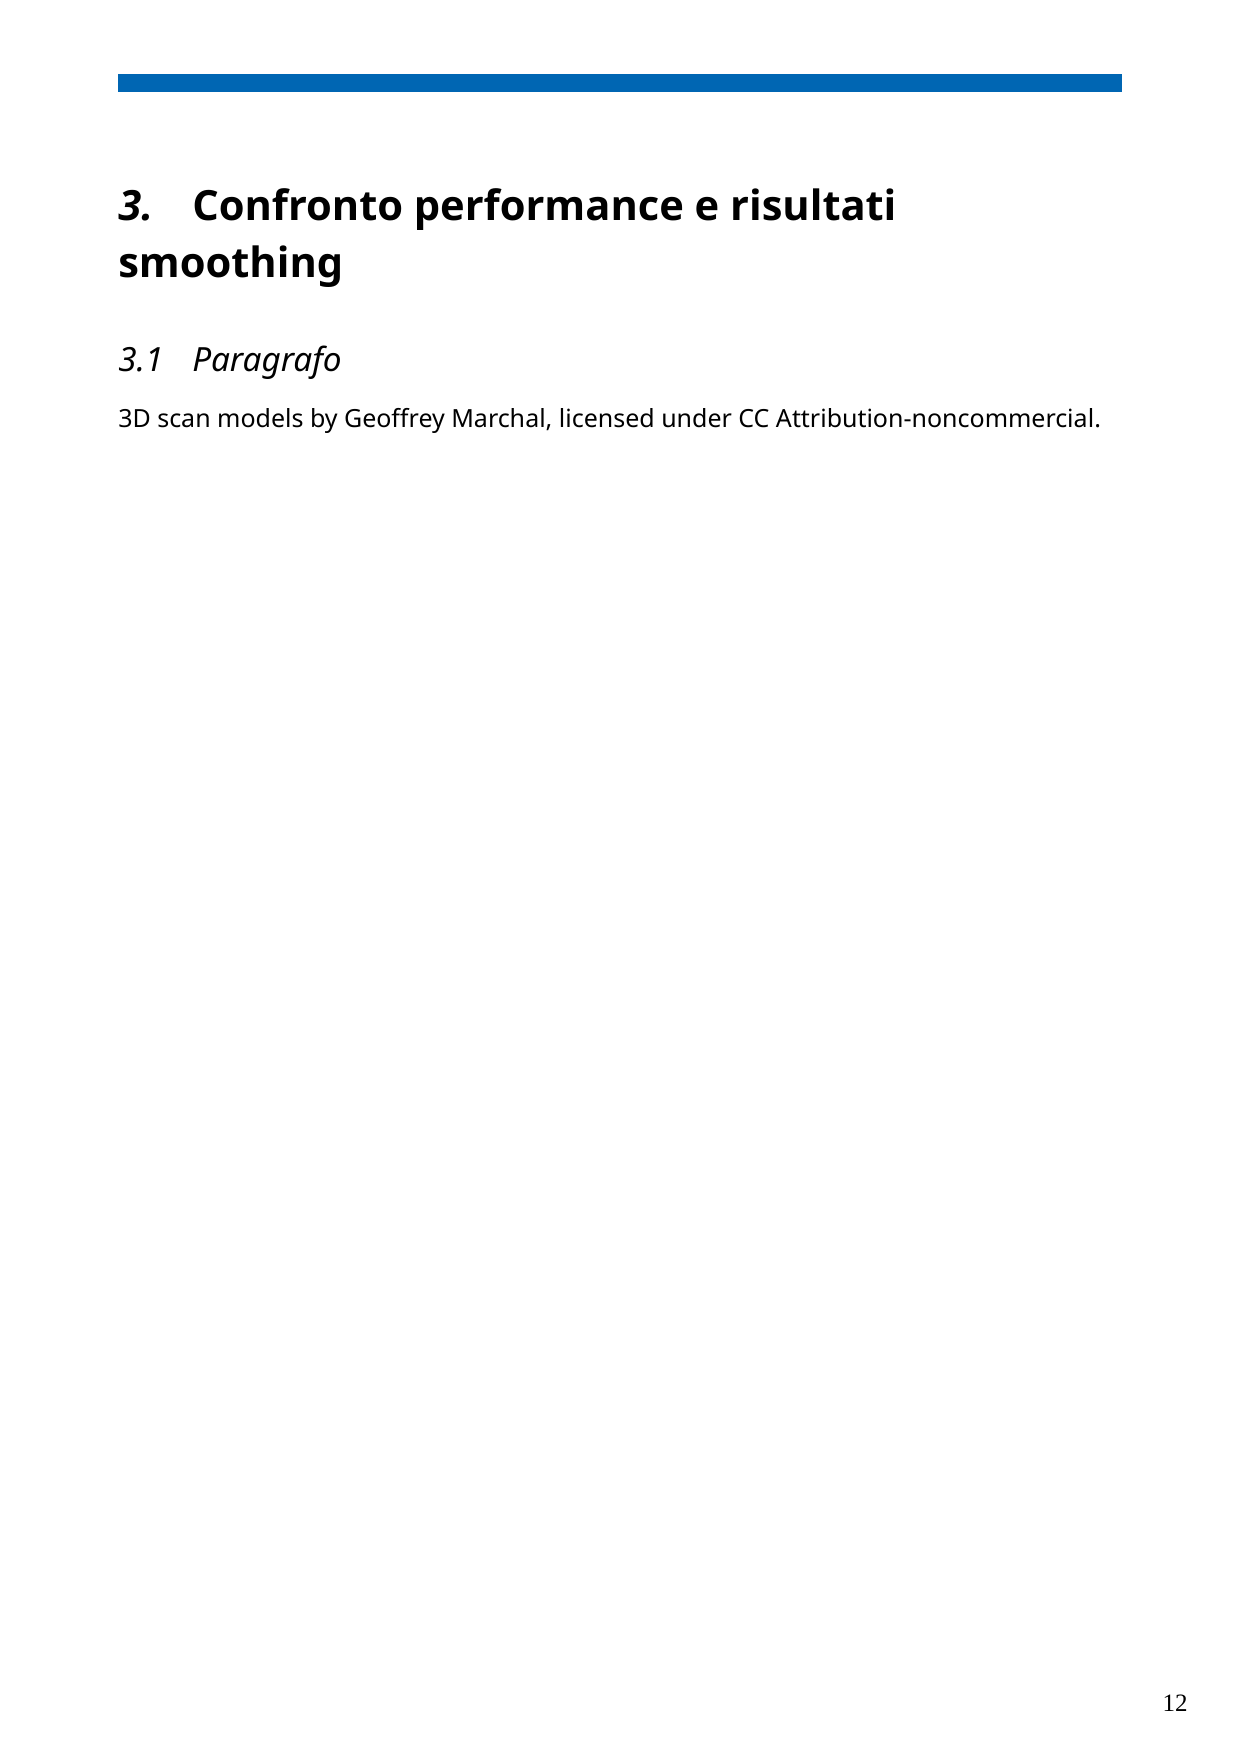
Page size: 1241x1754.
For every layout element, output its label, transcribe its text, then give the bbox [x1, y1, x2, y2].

subtitle Confronto performance e risultati smoothing [118, 176, 1122, 290]
text 3D scan models by Geoffrey Marchal, licensed under CC Attribution-noncommercial. [118, 400, 1122, 434]
subtitle Paragrafo [118, 336, 1122, 381]
